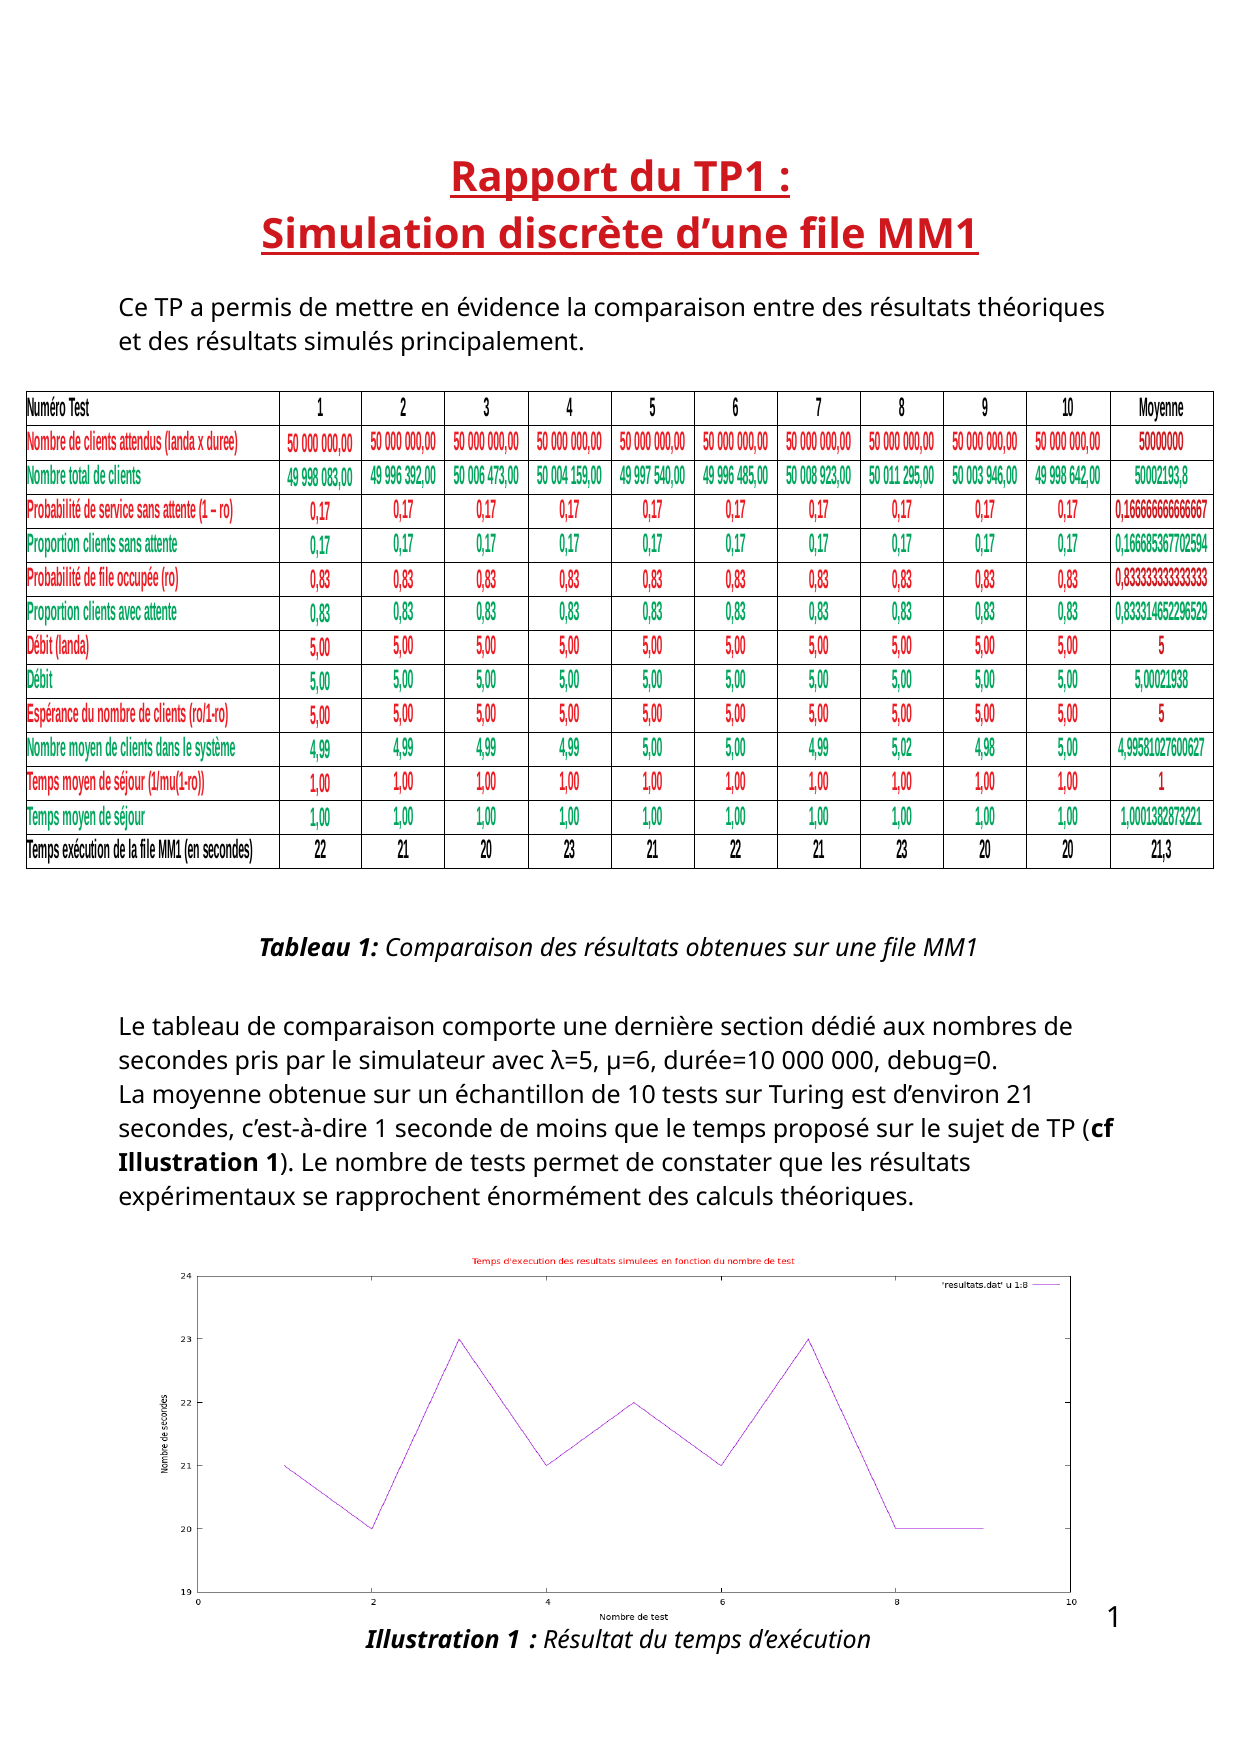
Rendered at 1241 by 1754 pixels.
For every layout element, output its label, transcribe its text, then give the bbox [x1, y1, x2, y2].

text Ce TP a permis de mettre en évidence la comparaison entre des résultats théoriques et des résultats simulés principalement. [118, 289, 1122, 357]
text Illustration 1 : Résultat du temps d’exécution [173, 1623, 1067, 1656]
text Rapport du TP1 : [118, 147, 1122, 204]
text Tableau 1: Comparaison des résultats obtenues sur une file MM1 [30, 929, 1210, 963]
text Simulation discrète d’une file MM1 [118, 204, 1122, 260]
text Le tableau de comparaison comporte une dernière section dédié aux nombres de secondes pris par le simulateur avec λ=5, μ=6, durée=10 000 000, debug=0. [118, 1008, 1122, 1077]
text La moyenne obtenue sur un échantillon de 10 tests sur Turing est d’environ 21 secondes, c’est-à-dire 1 seconde de moins que le temps proposé sur le sujet de TP (cf Illustration 1). Le nombre de tests permet de constater que les résultats expérimentaux se rapprochent énormément des calculs théoriques. [118, 1077, 1122, 1213]
picture [155, 1246, 1086, 1623]
